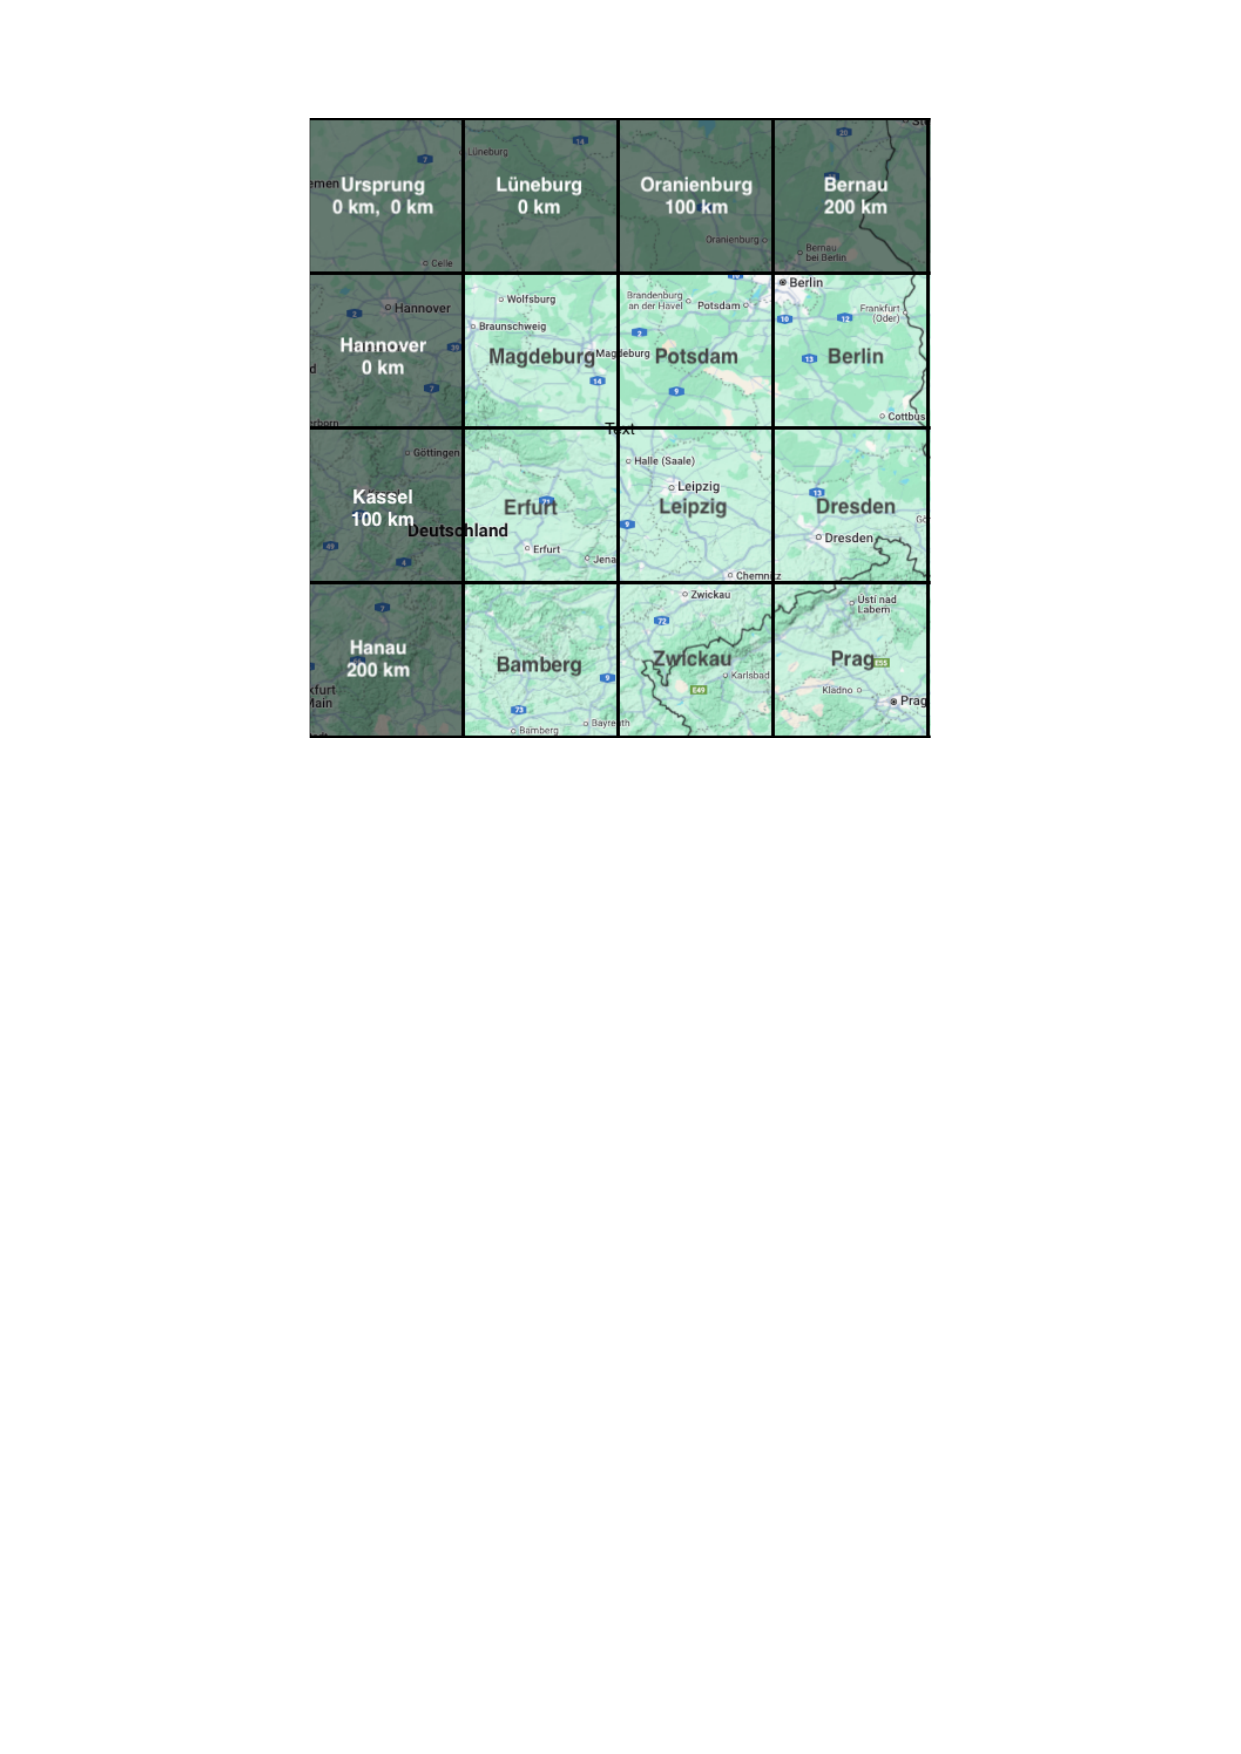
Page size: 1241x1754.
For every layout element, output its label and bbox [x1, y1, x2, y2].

picture [309, 118, 931, 738]
